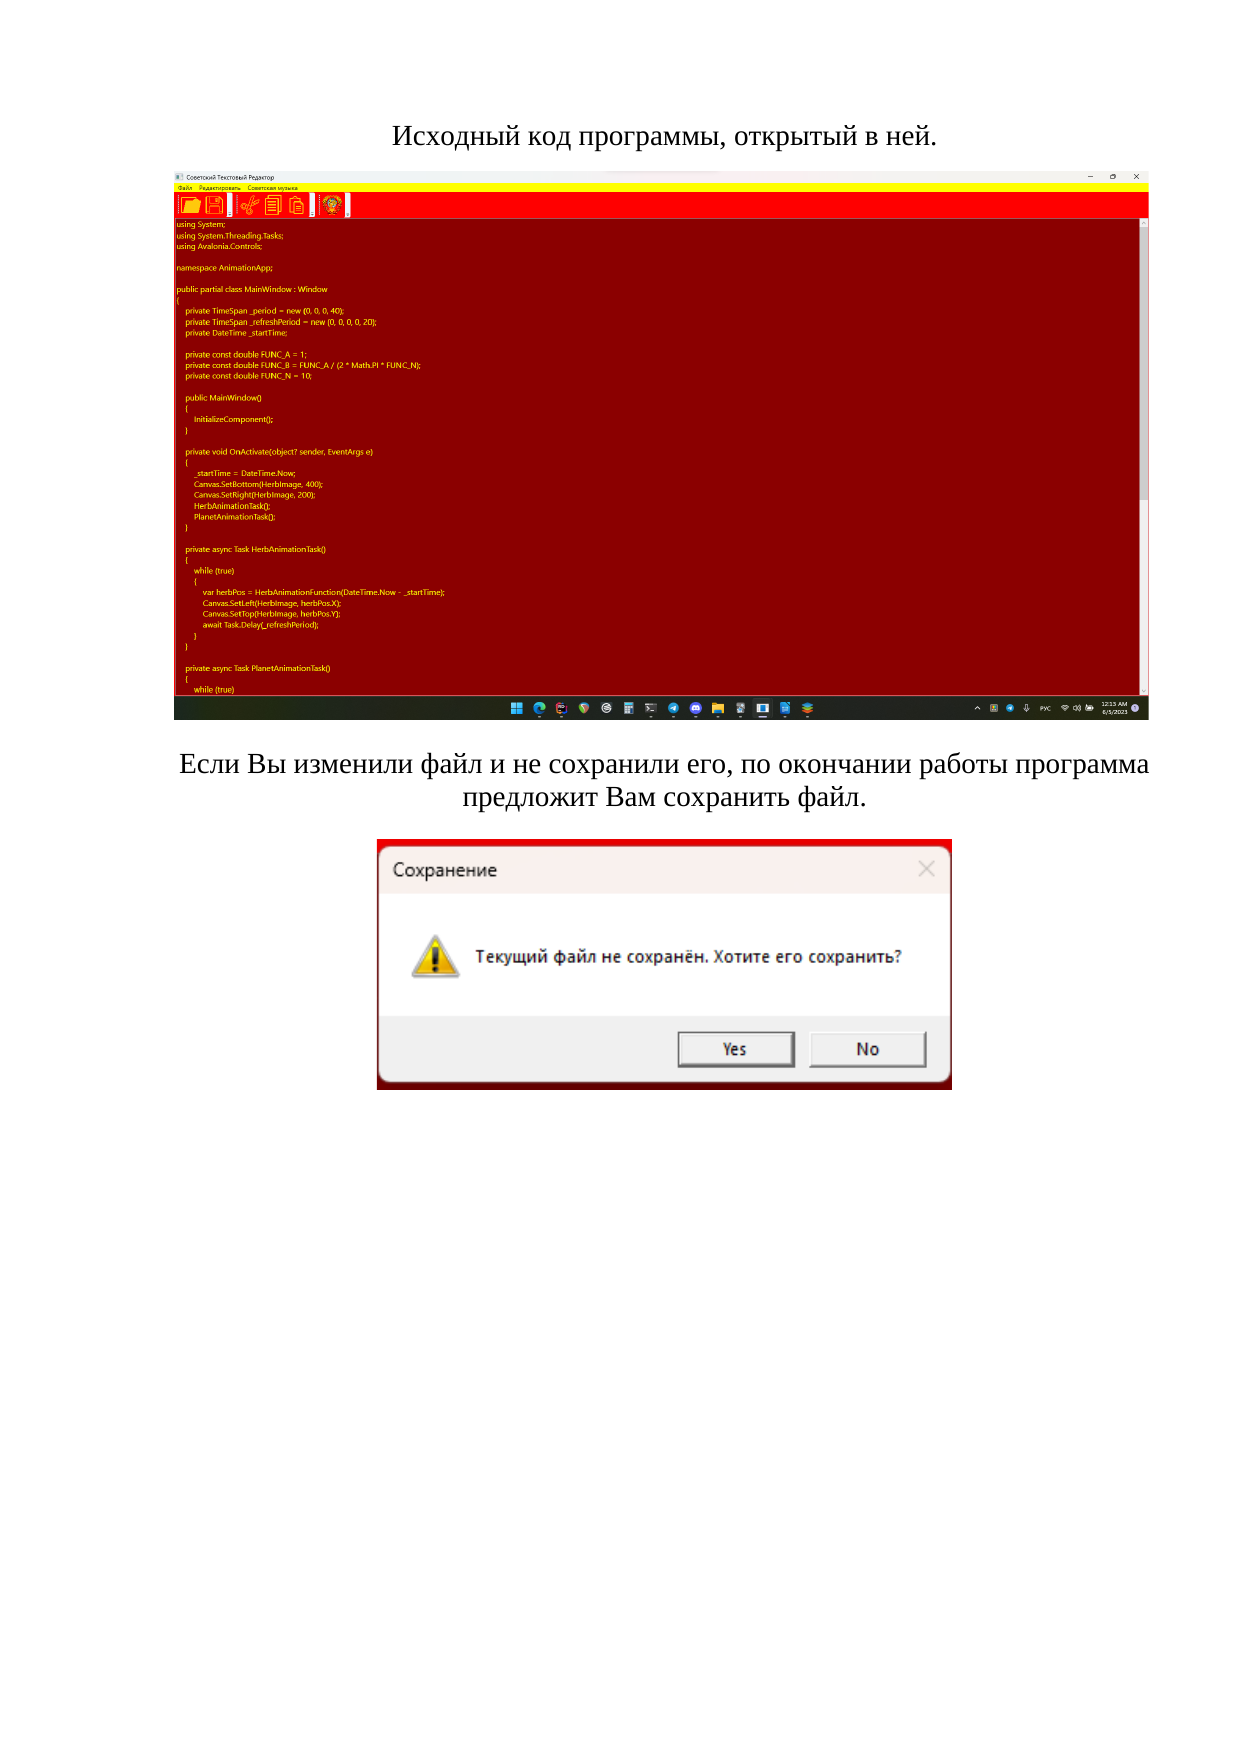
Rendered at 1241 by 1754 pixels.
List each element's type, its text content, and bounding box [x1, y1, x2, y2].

picture [174, 171, 1149, 720]
picture [376, 839, 952, 1090]
text Исходный код программы, открытый в ней. [177, 118, 1152, 746]
text Если Вы изменили файл и не сохранили его, по окончании работы программа предложит Вам сохранить файл. [177, 746, 1152, 813]
